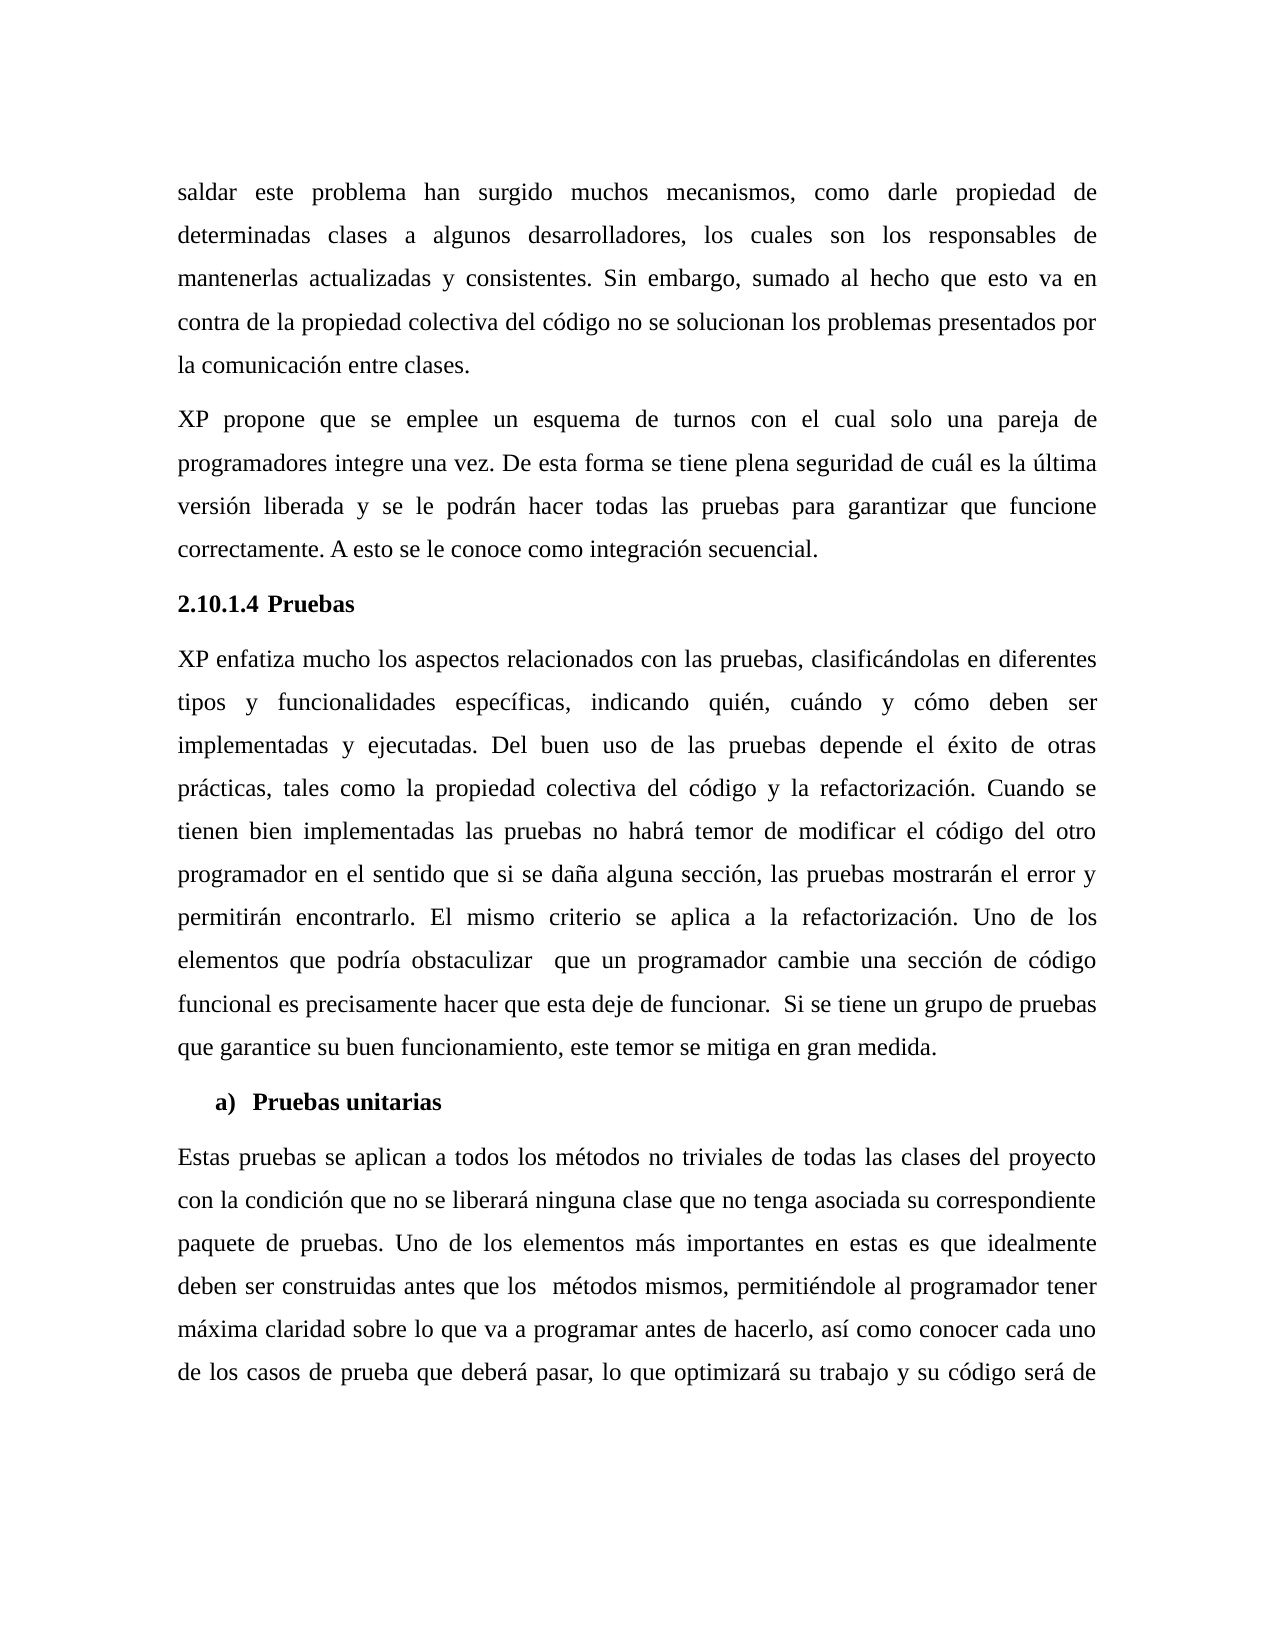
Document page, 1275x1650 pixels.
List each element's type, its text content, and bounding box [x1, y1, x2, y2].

list Pruebas unitarias [215, 1087, 1098, 1116]
text saldar este problema han surgido muchos mecanismos, como darle propiedad de determinadas clases a algunos desarrolladores, los cuales son los responsables de mantenerlas actualizadas y consistentes. Sin embargo, sumado al hecho que esto va en contra de la propiedad colectiva del código no se solucionan los problemas presentados por la comunicación entre clases. [177, 177, 1098, 378]
text XP propone que se emplee un esquema de turnos con el cual solo una pareja de programadores integre una vez. De esta forma se tiene plena seguridad de cuál es la última versión liberada y se le podrán hacer todas las pruebas para garantizar que funcione correctamente. A esto se le conoce como integración secuencial. [177, 404, 1098, 563]
text XP enfatiza mucho los aspectos relacionados con las pruebas, clasificándolas en diferentes tipos y funcionalidades específicas, indicando quién, cuándo y cómo deben ser implementadas y ejecutadas. Del buen uso de las pruebas depende el éxito de otras prácticas, tales como la propiedad colectiva del código y la refactorización. Cuando se tienen bien implementadas las pruebas no habrá temor de modificar el código del otro programador en el sentido que si se daña alguna sección, las pruebas mostrarán el error y permitirán encontrarlo. El mismo criterio se aplica a la refactorización. Uno de los elementos que podría obstaculizar que un programador cambie una sección de código funcional es precisamente hacer que esta deje de funcionar. Si se tiene un grupo de pruebas que garantice su buen funcionamiento, este temor se mitiga en gran medida. [177, 644, 1098, 1061]
text Estas pruebas se aplican a todos los métodos no triviales de todas las clases del proyecto con la condición que no se liberará ninguna clase que no tenga asociada su correspondiente paquete de pruebas. Uno de los elementos más importantes en estas es que idealmente deben ser construidas antes que los métodos mismos, permitiéndole al programador tener máxima claridad sobre lo que va a programar antes de hacerlo, así como conocer cada uno de los casos de prueba que deberá pasar, lo que optimizará su trabajo y su código será de [177, 1142, 1098, 1386]
subtitle Pruebas [177, 589, 1098, 618]
